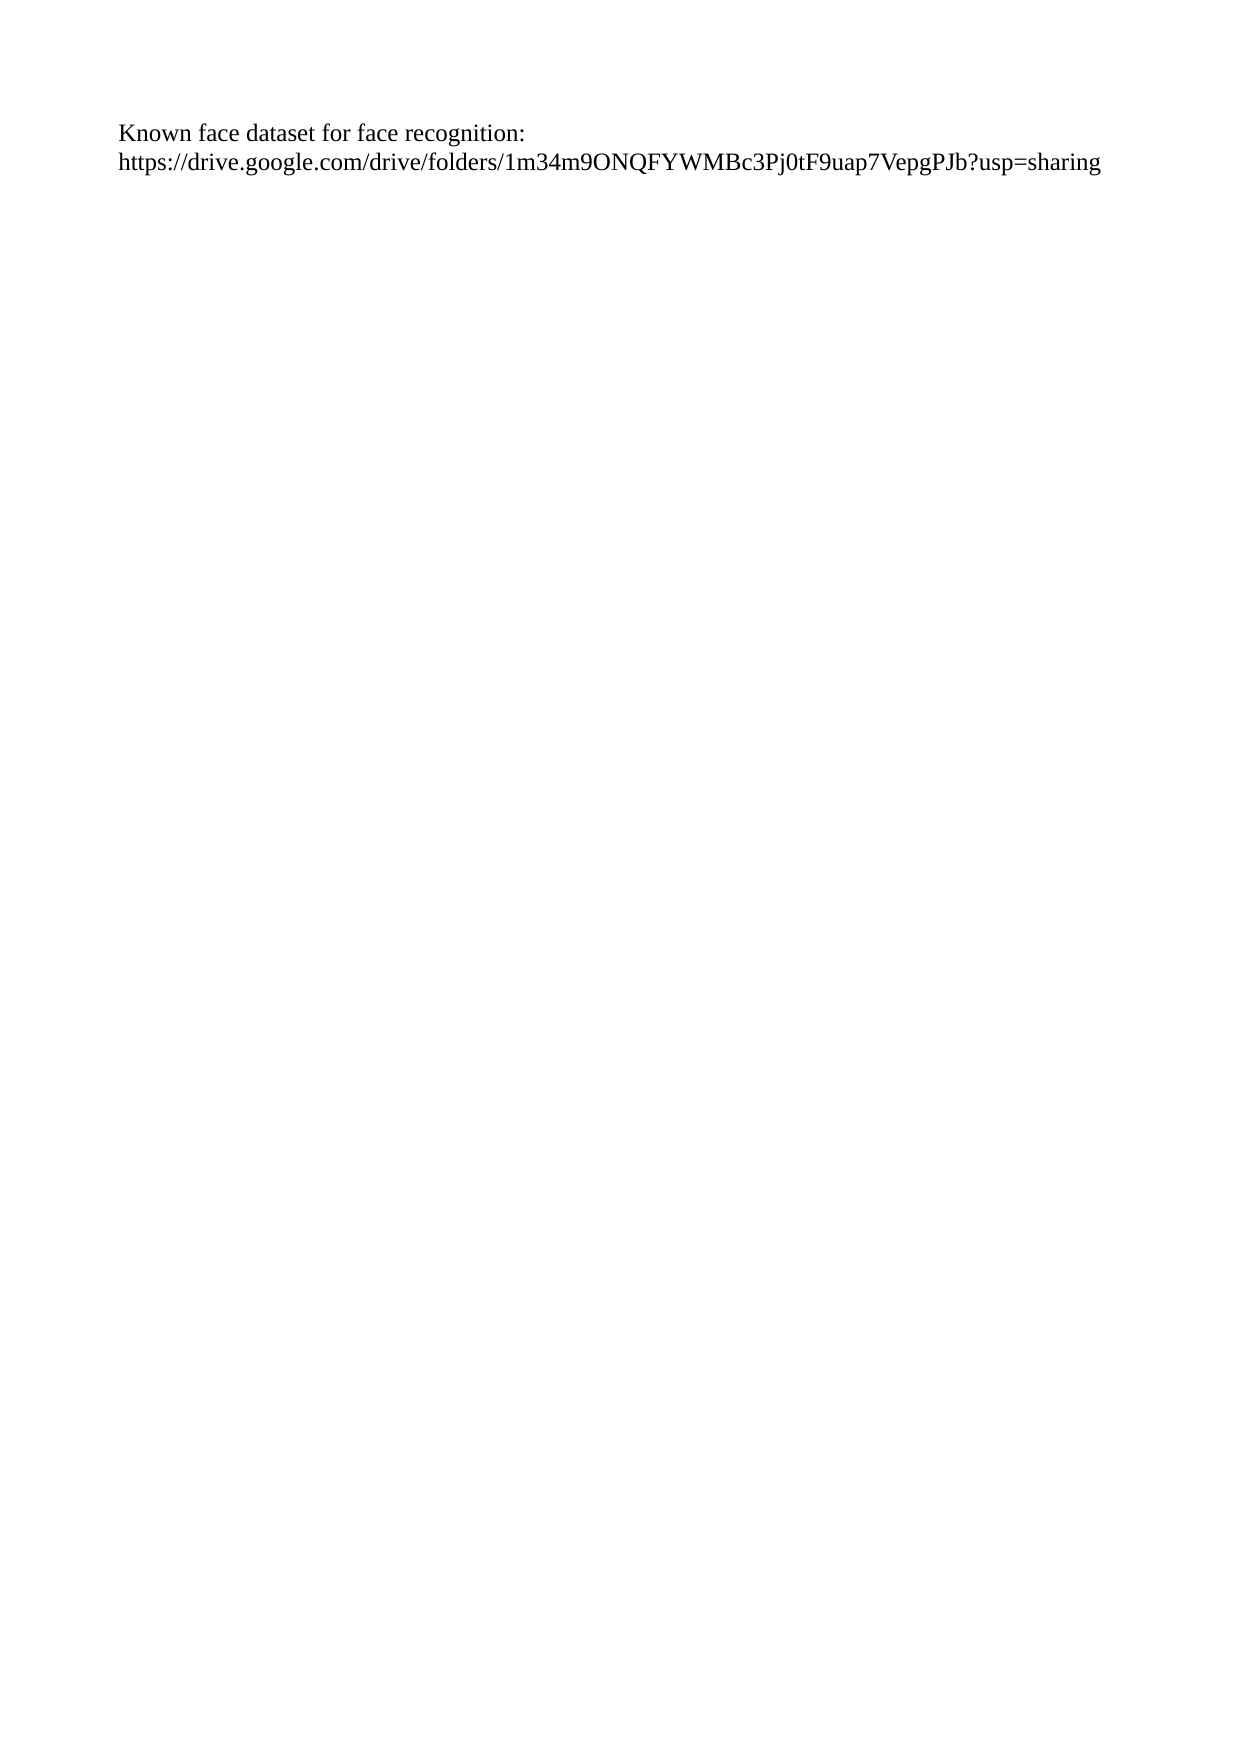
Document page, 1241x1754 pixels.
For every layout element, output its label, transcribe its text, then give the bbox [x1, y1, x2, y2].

text https://drive.google.com/drive/folders/1m34m9ONQFYWMBc3Pj0tF9uap7VepgPJb?usp=sharing [118, 147, 1122, 176]
text Known face dataset for face recognition: [118, 118, 1122, 147]
